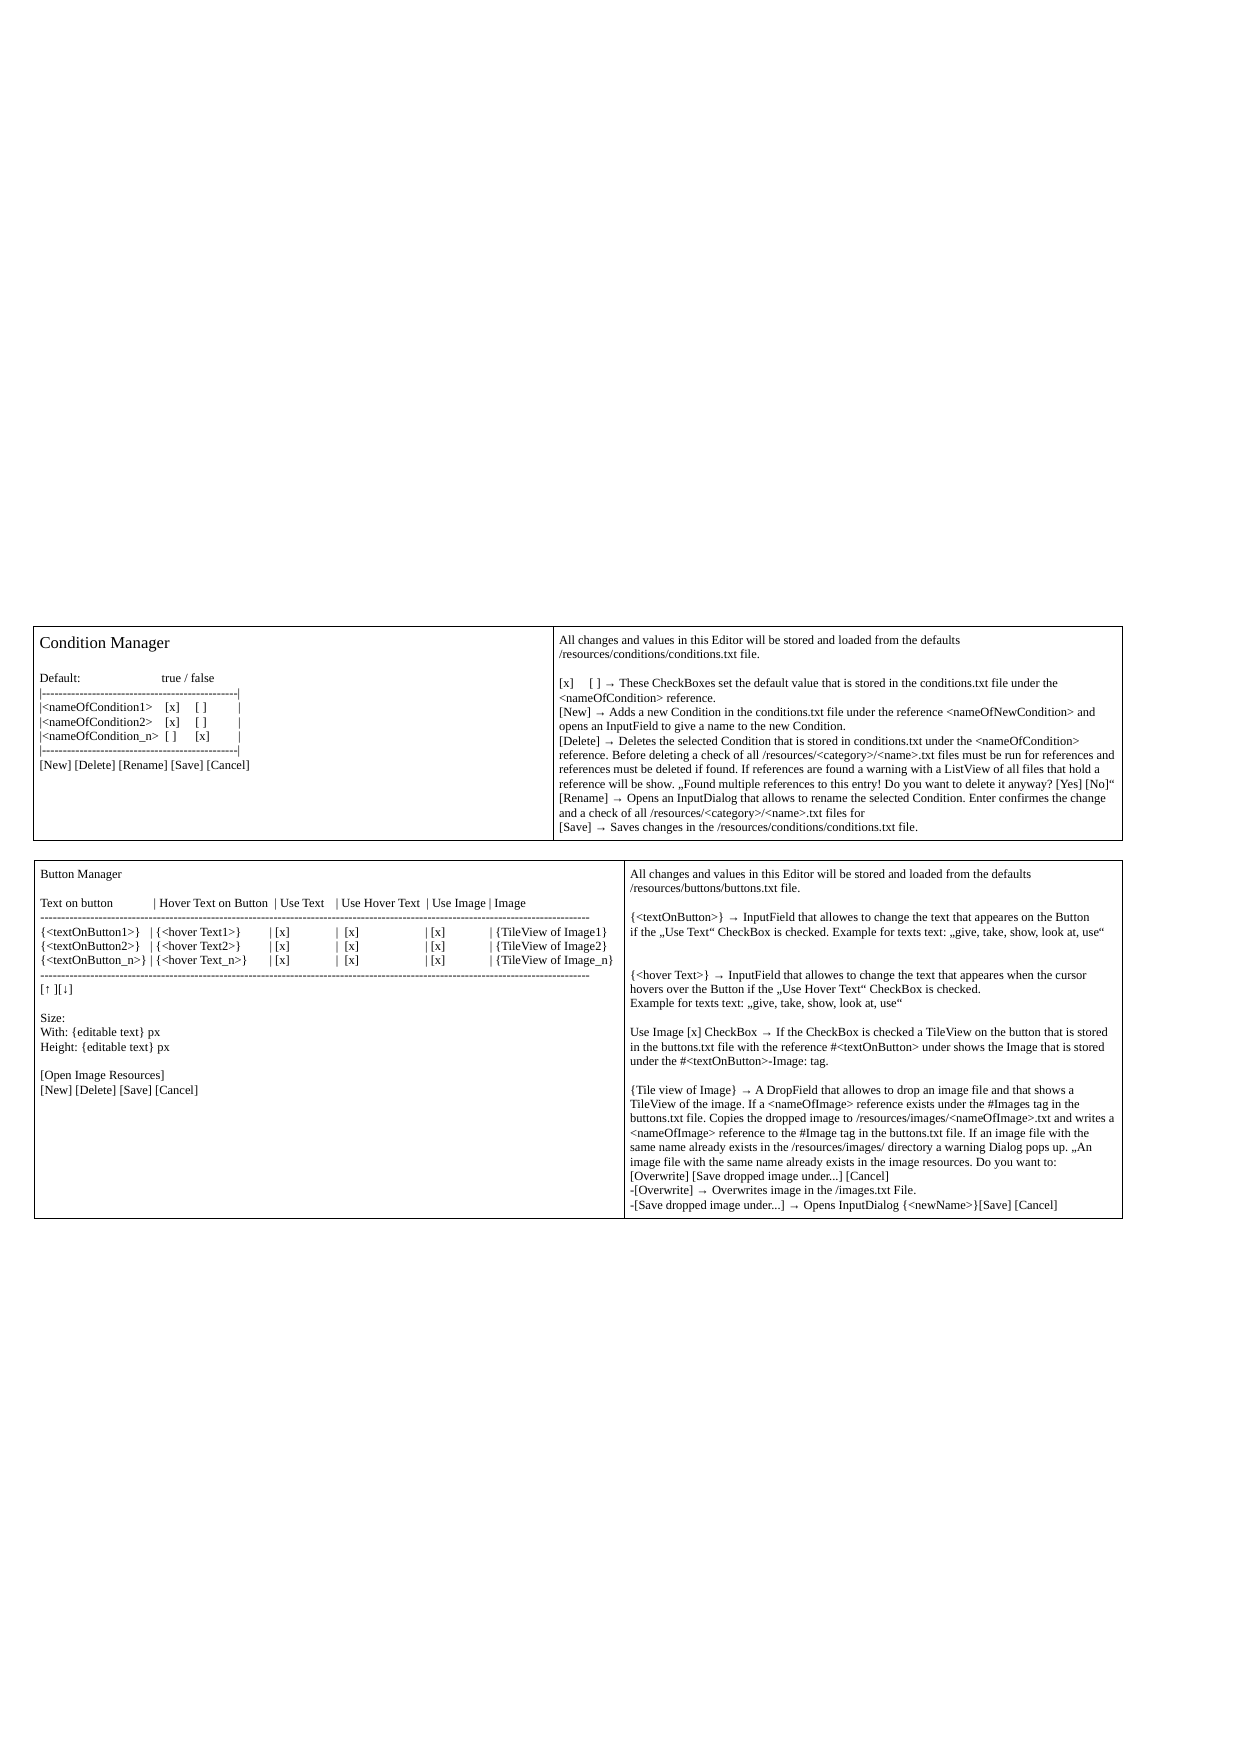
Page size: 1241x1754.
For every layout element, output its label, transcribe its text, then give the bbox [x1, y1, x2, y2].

table_header Condition Manager Default: true / false |-----------------------------------------------| |<nameOfCondition1> [x] [ ] | |<nameOfCondition2> [x] [ ] | |<nameOfCondition_n> [ ] [x] | |-----------------------------------------------| [New] [Delete] [Rename] [Save] [Cancel] [34, 627, 553, 840]
table_header All changes and values in this Editor will be stored and loaded from the defaults /resources/buttons/buttons.txt file. {<textOnButton>} → InputField that allowes to change the text that appeares on the Button if the „Use Text“ CheckBox is checked. Example for texts text: „give, take, show, look at, use“ {<hover Text>} → InputField that allowes to change the text that appeares when the cursor hovers over the Button if the „Use Hover Text“ CheckBox is checked. Example for texts text: „give, take, show, look at, use“ Use Image [x] CheckBox → If the CheckBox is checked a TileView on the button that is stored in the buttons.txt file with the reference #<textOnButton> under shows the Image that is stored under the #<textOnButton>-Image: tag. {Tile view of Image} → A DropField that allowes to drop an image file and that shows a TileView of the image. If a <nameOfImage> reference exists under the #Images tag in the buttons.txt file. Copies the dropped image to /resources/images/<nameOfImage>.txt and writes a <nameOfImage> reference to the #Image tag in the buttons.txt file. If an image file with the same name already exists in the /resources/images/ directory a warning Dialog pops up. „An image file with the same name already exists in the image resources. Do you want to: [Overwrite] [Save dropped image under...] [Cancel] -[Overwrite] → Overwrites image in the /images.txt File. -[Save dropped image under...] → Opens InputDialog {<newName>}[Save] [Cancel] [625, 861, 1122, 1217]
table_header Button Manager Text on button | Hover Text on Button | Use Text | Use Hover Text | Use Image | Image ------------------------------------------------------------------------------------------------------------------------------------ {<textOnButton1>} | {<hover Text1>} | [x] | [x] | [x] | {TileView of Image1} {<textOnButton2>} | {<hover Text2>} | [x] | [x] | [x] | {TileView of Image2} {<textOnButton_n>} | {<hover Text_n>} | [x] | [x] | [x] | {TileView of Image_n} ------------------------------------------------------------------------------------------------------------------------------------ [↑ ][↓] Size: With: {editable text} px Height: {editable text} px [Open Image Resources] [New] [Delete] [Save] [Cancel] [35, 861, 624, 1217]
table_header All changes and values in this Editor will be stored and loaded from the defaults /resources/conditions/conditions.txt file. [x] [ ] → These CheckBoxes set the default value that is stored in the conditions.txt file under the <nameOfCondition> reference. [New] → Adds a new Condition in the conditions.txt file under the reference <nameOfNewCondition> and opens an InputField to give a name to the new Condition. [Delete] → Deletes the selected Condition that is stored in conditions.txt under the <nameOfCondition> reference. Before deleting a check of all /resources/<category>/<name>.txt files must be run for references and references must be deleted if found. If references are found a warning with a ListView of all files that hold a reference will be show. „Found multiple references to this entry! Do you want to delete it anyway? [Yes] [No]“ [Rename] → Opens an InputDialog that allows to rename the selected Condition. Enter confirmes the change and a check of all /resources/<category>/<name>.txt files for [Save] → Saves changes in the /resources/conditions/conditions.txt file. [554, 627, 1122, 840]
